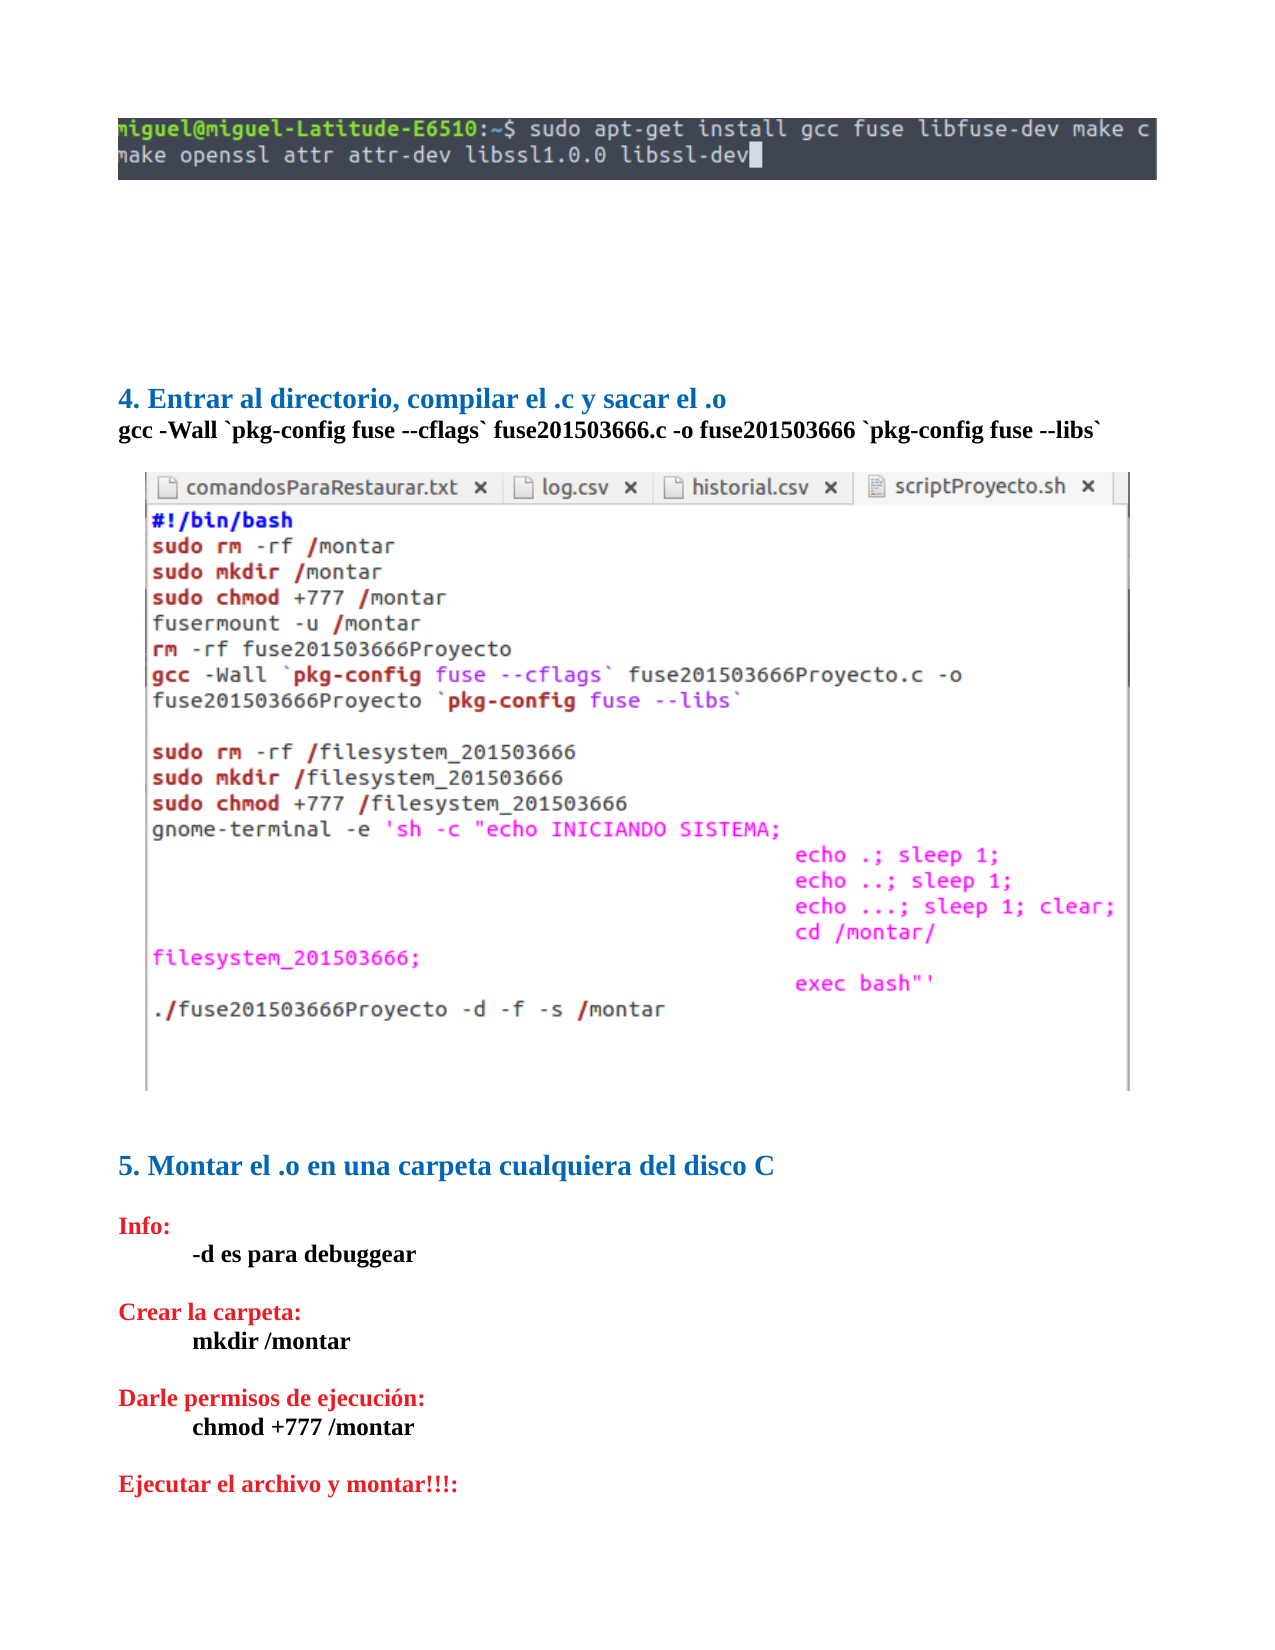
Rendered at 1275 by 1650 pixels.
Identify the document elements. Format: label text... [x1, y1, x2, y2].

text Info: [118, 1211, 1157, 1239]
text Darle permisos de ejecución: [118, 1383, 1157, 1412]
text 5. Montar el .o en una carpeta cualquiera del disco C [118, 1148, 1157, 1182]
text -d es para debuggear [118, 1239, 1157, 1268]
text gcc -Wall `pkg-config fuse --cflags` fuse201503666.c -o fuse201503666 `pkg-config fuse --libs` [118, 415, 1157, 444]
text 4. Entrar al directorio, compilar el .c y sacar el .o [118, 381, 1157, 415]
picture [145, 472, 1130, 1091]
text Crear la carpeta: [118, 1297, 1157, 1326]
picture [118, 118, 1157, 180]
text Ejecutar el archivo y montar!!!: [118, 1469, 1157, 1498]
text mkdir /montar [118, 1326, 1157, 1354]
text chmod +777 /montar [118, 1412, 1157, 1441]
